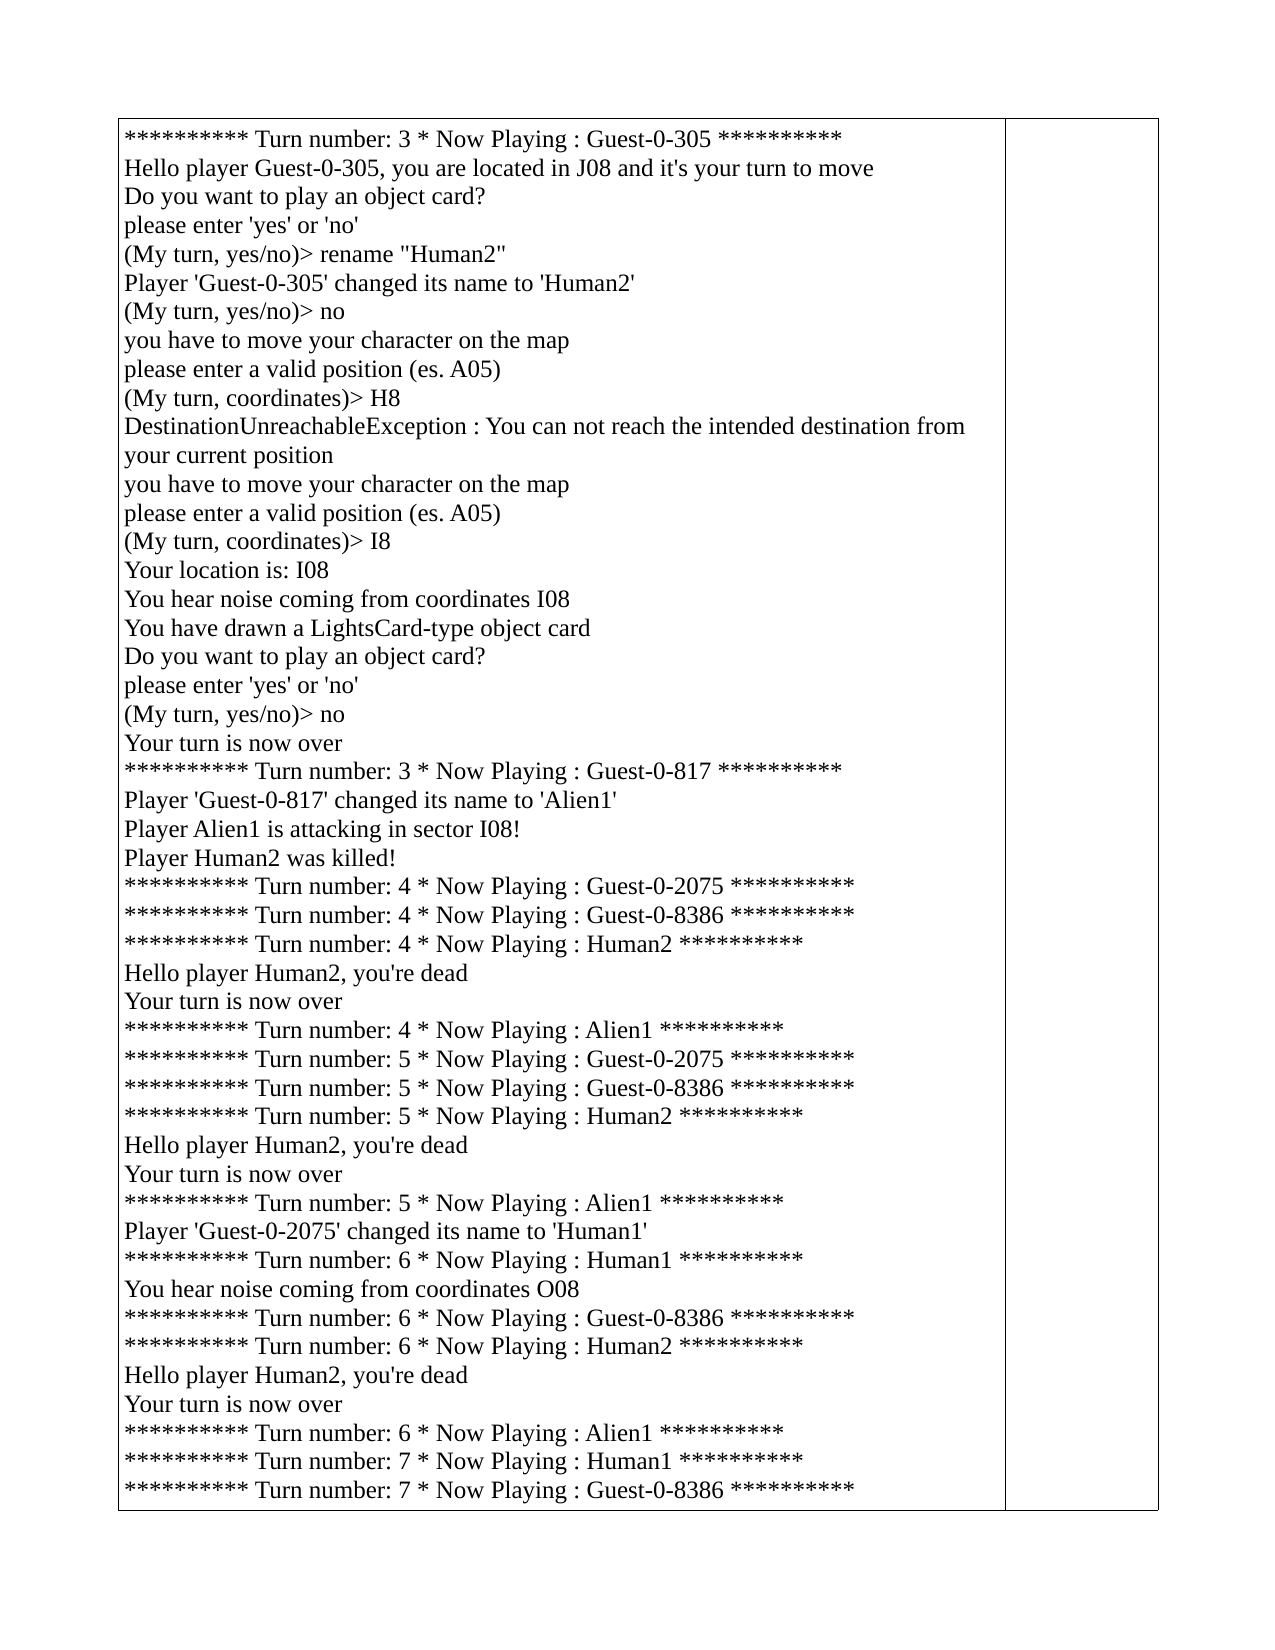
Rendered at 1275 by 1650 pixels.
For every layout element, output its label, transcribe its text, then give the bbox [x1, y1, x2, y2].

table_header ********** Turn number: 3 * Now Playing : Guest-0-305 ********** Hello player Guest-0-305, you are located in J08 and it's your turn to move Do you want to play an object card? please enter 'yes' or 'no' (My turn, yes/no)> rename "Human2" Player 'Guest-0-305' changed its name to 'Human2' (My turn, yes/no)> no you have to move your character on the map please enter a valid position (es. A05) (My turn, coordinates)> H8 DestinationUnreachableException : You can not reach the intended destination from your current position you have to move your character on the map please enter a valid position (es. A05) (My turn, coordinates)> I8 Your location is: I08 You hear noise coming from coordinates I08 You have drawn a LightsCard-type object card Do you want to play an object card? please enter 'yes' or 'no' (My turn, yes/no)> no Your turn is now over ********** Turn number: 3 * Now Playing : Guest-0-817 ********** Player 'Guest-0-817' changed its name to 'Alien1' Player Alien1 is attacking in sector I08! Player Human2 was killed! ********** Turn number: 4 * Now Playing : Guest-0-2075 ********** ********** Turn number: 4 * Now Playing : Guest-0-8386 ********** ********** Turn number: 4 * Now Playing : Human2 ********** Hello player Human2, you're dead Your turn is now over ********** Turn number: 4 * Now Playing : Alien1 ********** ********** Turn number: 5 * Now Playing : Guest-0-2075 ********** ********** Turn number: 5 * Now Playing : Guest-0-8386 ********** ********** Turn number: 5 * Now Playing : Human2 ********** Hello player Human2, you're dead Your turn is now over ********** Turn number: 5 * Now Playing : Alien1 ********** Player 'Guest-0-2075' changed its name to 'Human1' ********** Turn number: 6 * Now Playing : Human1 ********** You hear noise coming from coordinates O08 ********** Turn number: 6 * Now Playing : Guest-0-8386 ********** ********** Turn number: 6 * Now Playing : Human2 ********** Hello player Human2, you're dead Your turn is now over ********** Turn number: 6 * Now Playing : Alien1 ********** ********** Turn number: 7 * Now Playing : Human1 ********** ********** Turn number: 7 * Now Playing : Guest-0-8386 ********** [119, 119, 1005, 1510]
table_header [1006, 119, 1158, 1510]
